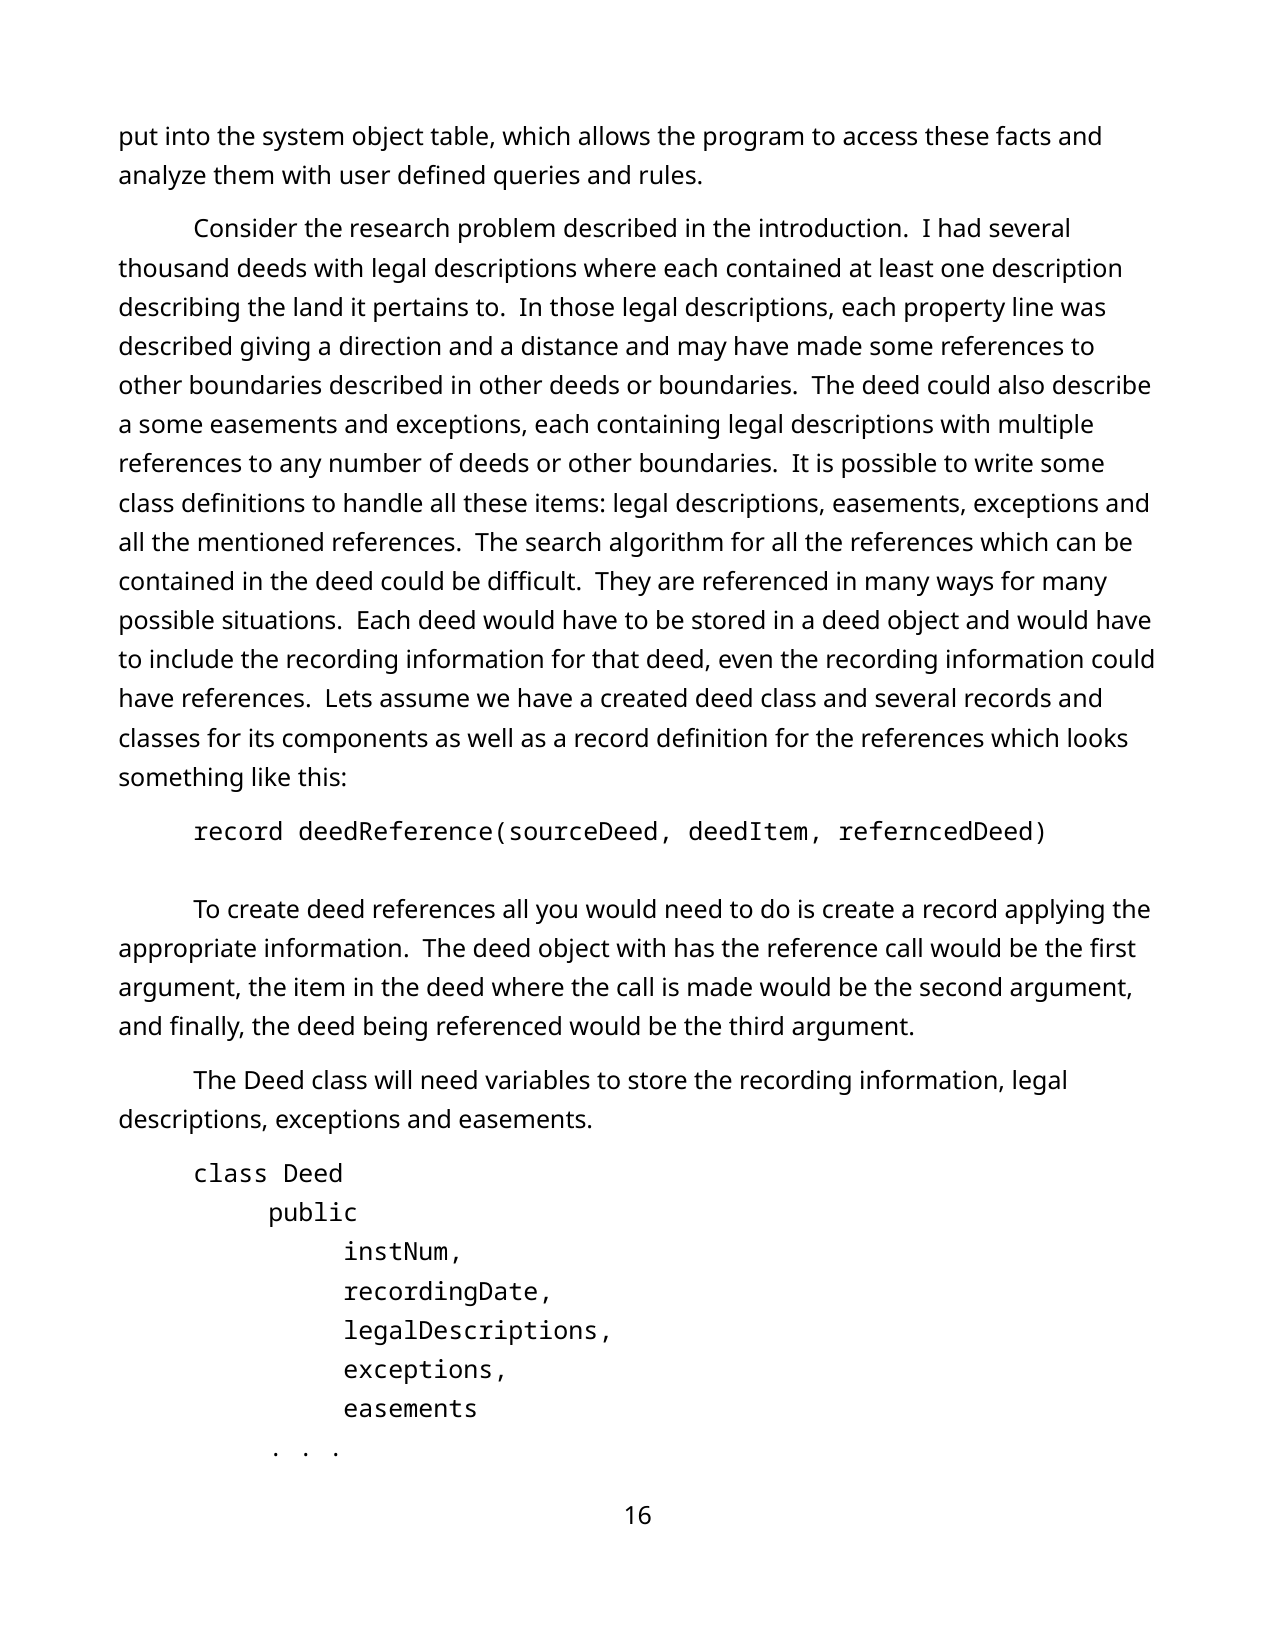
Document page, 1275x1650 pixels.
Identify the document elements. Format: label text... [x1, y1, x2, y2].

text exceptions, [193, 1351, 1157, 1386]
text public [193, 1195, 1157, 1229]
text put into the system object table, which allows the program to access these facts and analyze them with user defined queries and rules. [118, 118, 1157, 191]
text class Deed [193, 1156, 1157, 1190]
text . . . [193, 1430, 1157, 1464]
text The Deed class will need variables to store the recording information, legal descriptions, exceptions and easements. [118, 1063, 1157, 1136]
text record deedReference(sourceDeed, deedItem, referncedDeed) [193, 813, 1157, 847]
text recordingDate, [193, 1273, 1157, 1307]
text instNum, [193, 1234, 1157, 1268]
text Consider the research problem described in the introduction. I had several thousand deeds with legal descriptions where each contained at least one description describing the land it pertains to. In those legal descriptions, each property line was described giving a direction and a distance and may have made some references to other boundaries described in other deeds or boundaries. The deed could also describe a some easements and exceptions, each containing legal descriptions with multiple references to any number of deeds or other boundaries. It is possible to write some class definitions to handle all these items: legal descriptions, easements, exceptions and all the mentioned references. The search algorithm for all the references which can be contained in the deed could be difficult. They are referenced in many ways for many possible situations. Each deed would have to be stored in a deed object and would have to include the recording information for that deed, even the recording information could have references. Lets assume we have a created deed class and several records and classes for its components as well as a record definition for the references which looks something like this: [118, 211, 1157, 793]
text legalDescriptions, [193, 1312, 1157, 1346]
text easements [193, 1391, 1157, 1425]
text To create deed references all you would need to do is create a record applying the appropriate information. The deed object with has the reference call would be the first argument, the item in the deed where the call is made would be the second argument, and finally, the deed being referenced would be the third argument. [118, 891, 1157, 1043]
